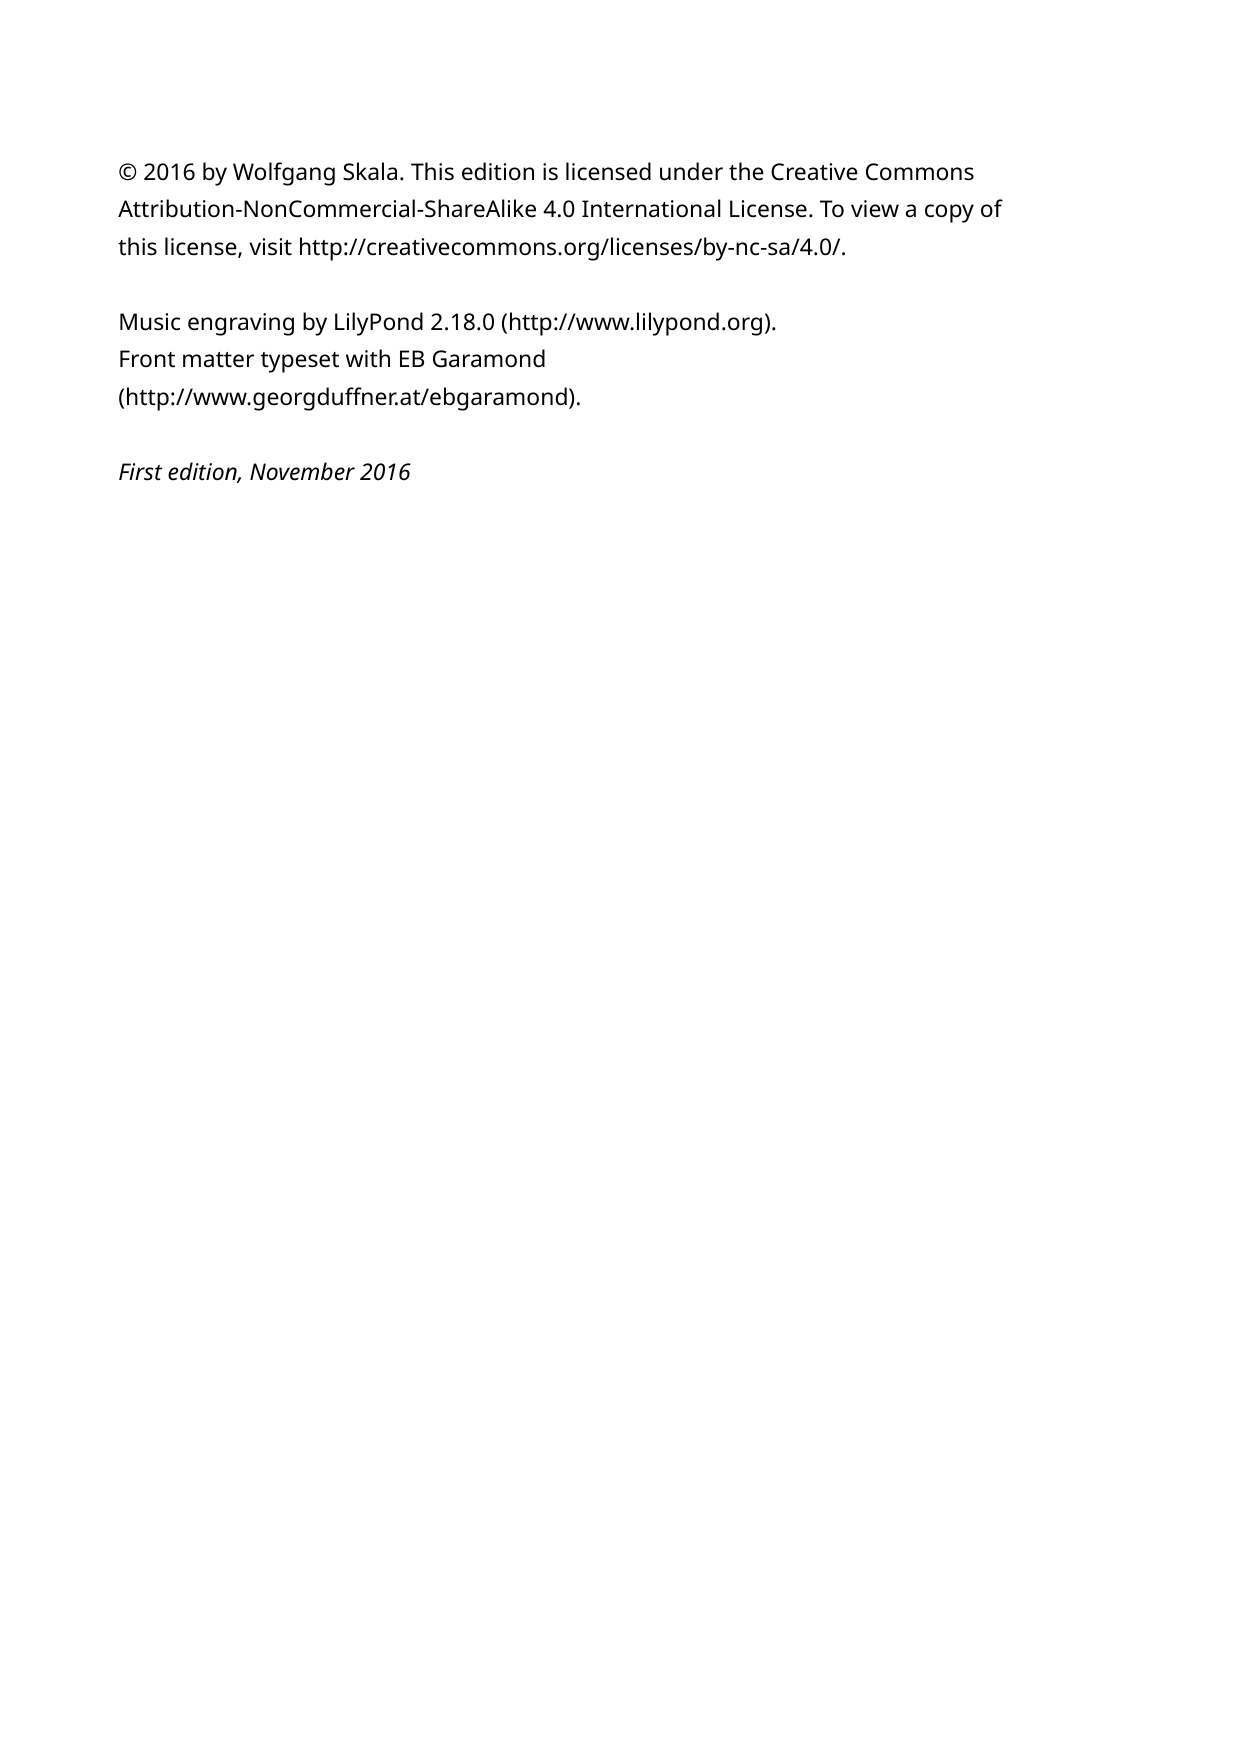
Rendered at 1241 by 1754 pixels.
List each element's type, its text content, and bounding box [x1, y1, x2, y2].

text © 2016 by Wolfgang Skala. This edition is licensed under the Creative Commons Attribution-NonCommercial-ShareAlike 4.0 International License. To view a copy of this license, visit http://creativecommons.org/licenses/by-nc-sa/4.0/. [118, 156, 1004, 262]
text Music engraving by LilyPond 2.18.0 (http://www.lilypond.org). Front matter typeset with EB Garamond (http://www.georgduffner.at/ebgaramond). [118, 306, 1004, 412]
text First edition, November 2016 [118, 456, 1004, 487]
